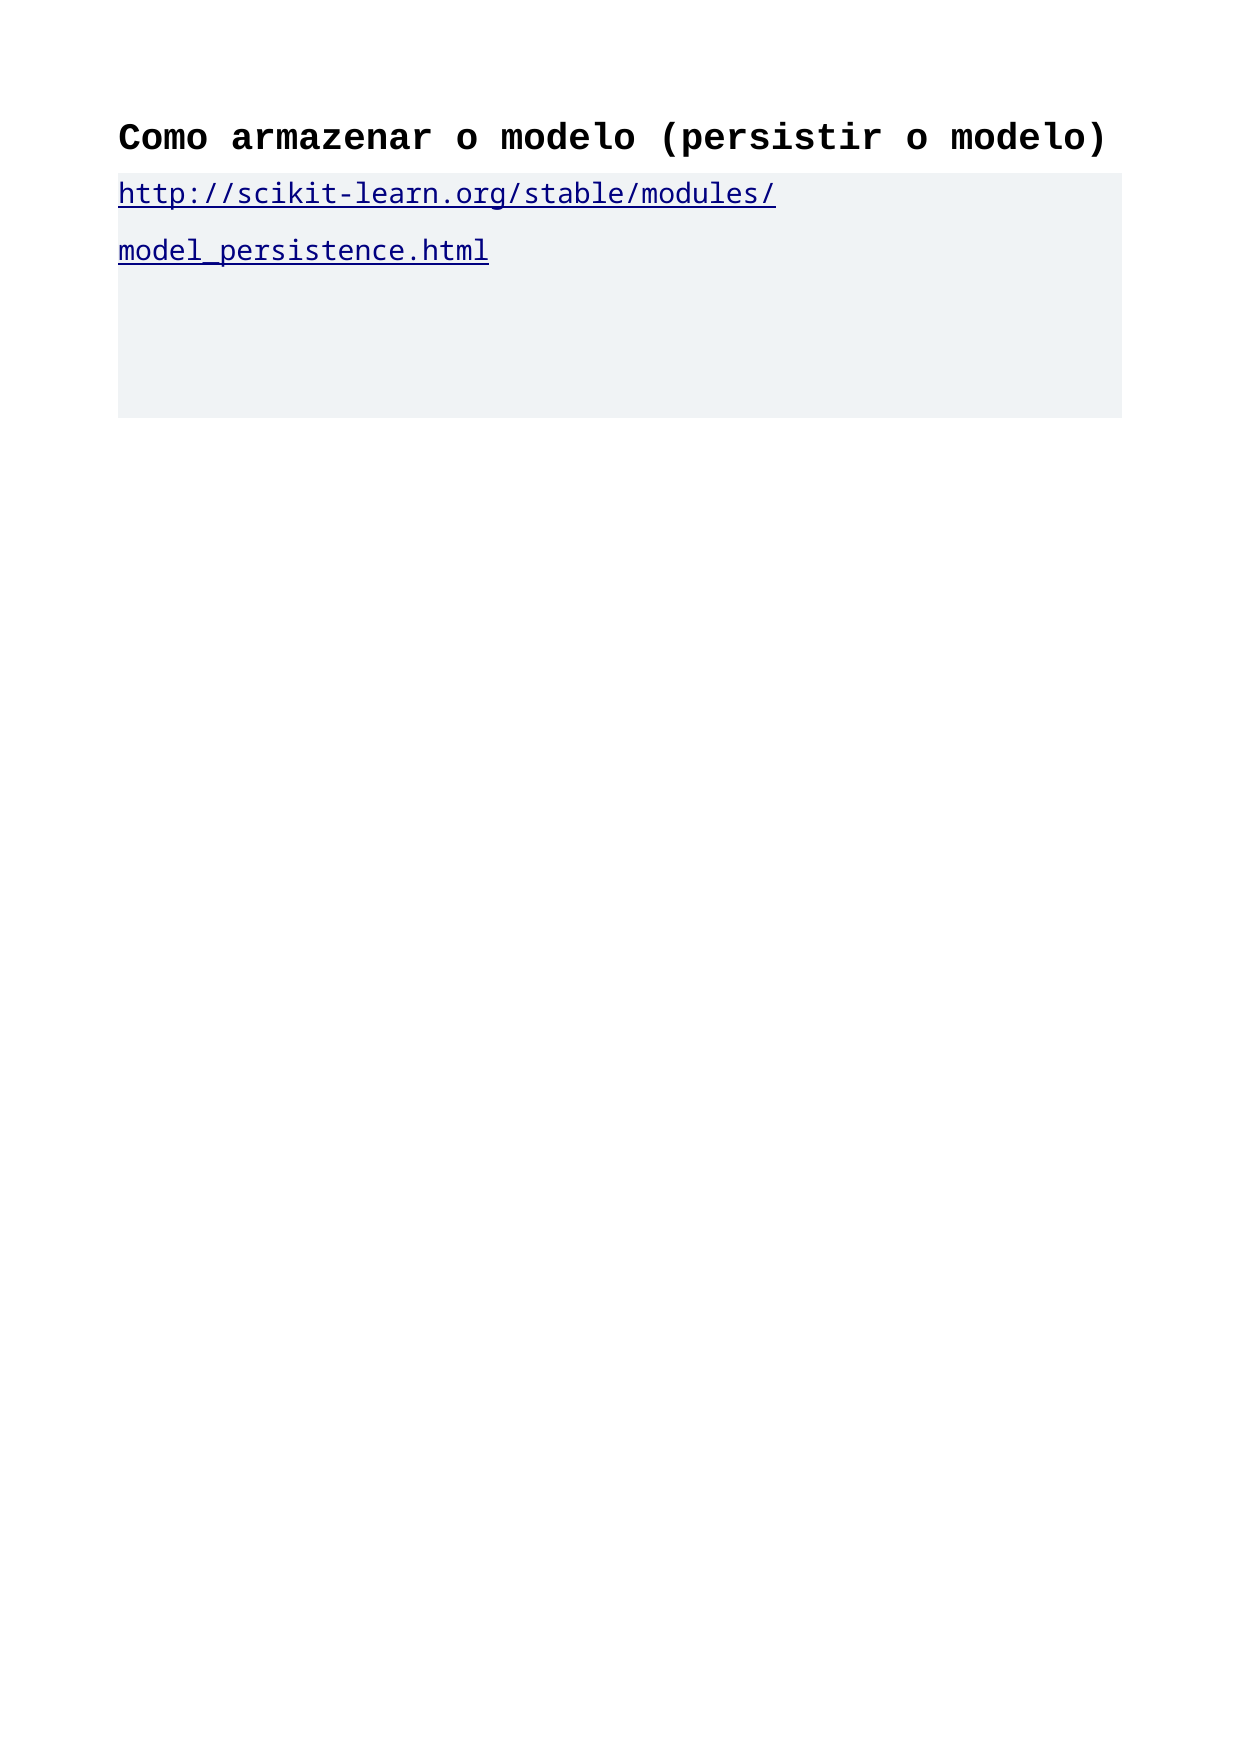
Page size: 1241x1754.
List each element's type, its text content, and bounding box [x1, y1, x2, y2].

text http://scikit-learn.org/stable/modules/model_persistence.html [118, 173, 1122, 269]
subtitle Como armazenar o modelo (persistir o modelo) [118, 118, 1122, 161]
